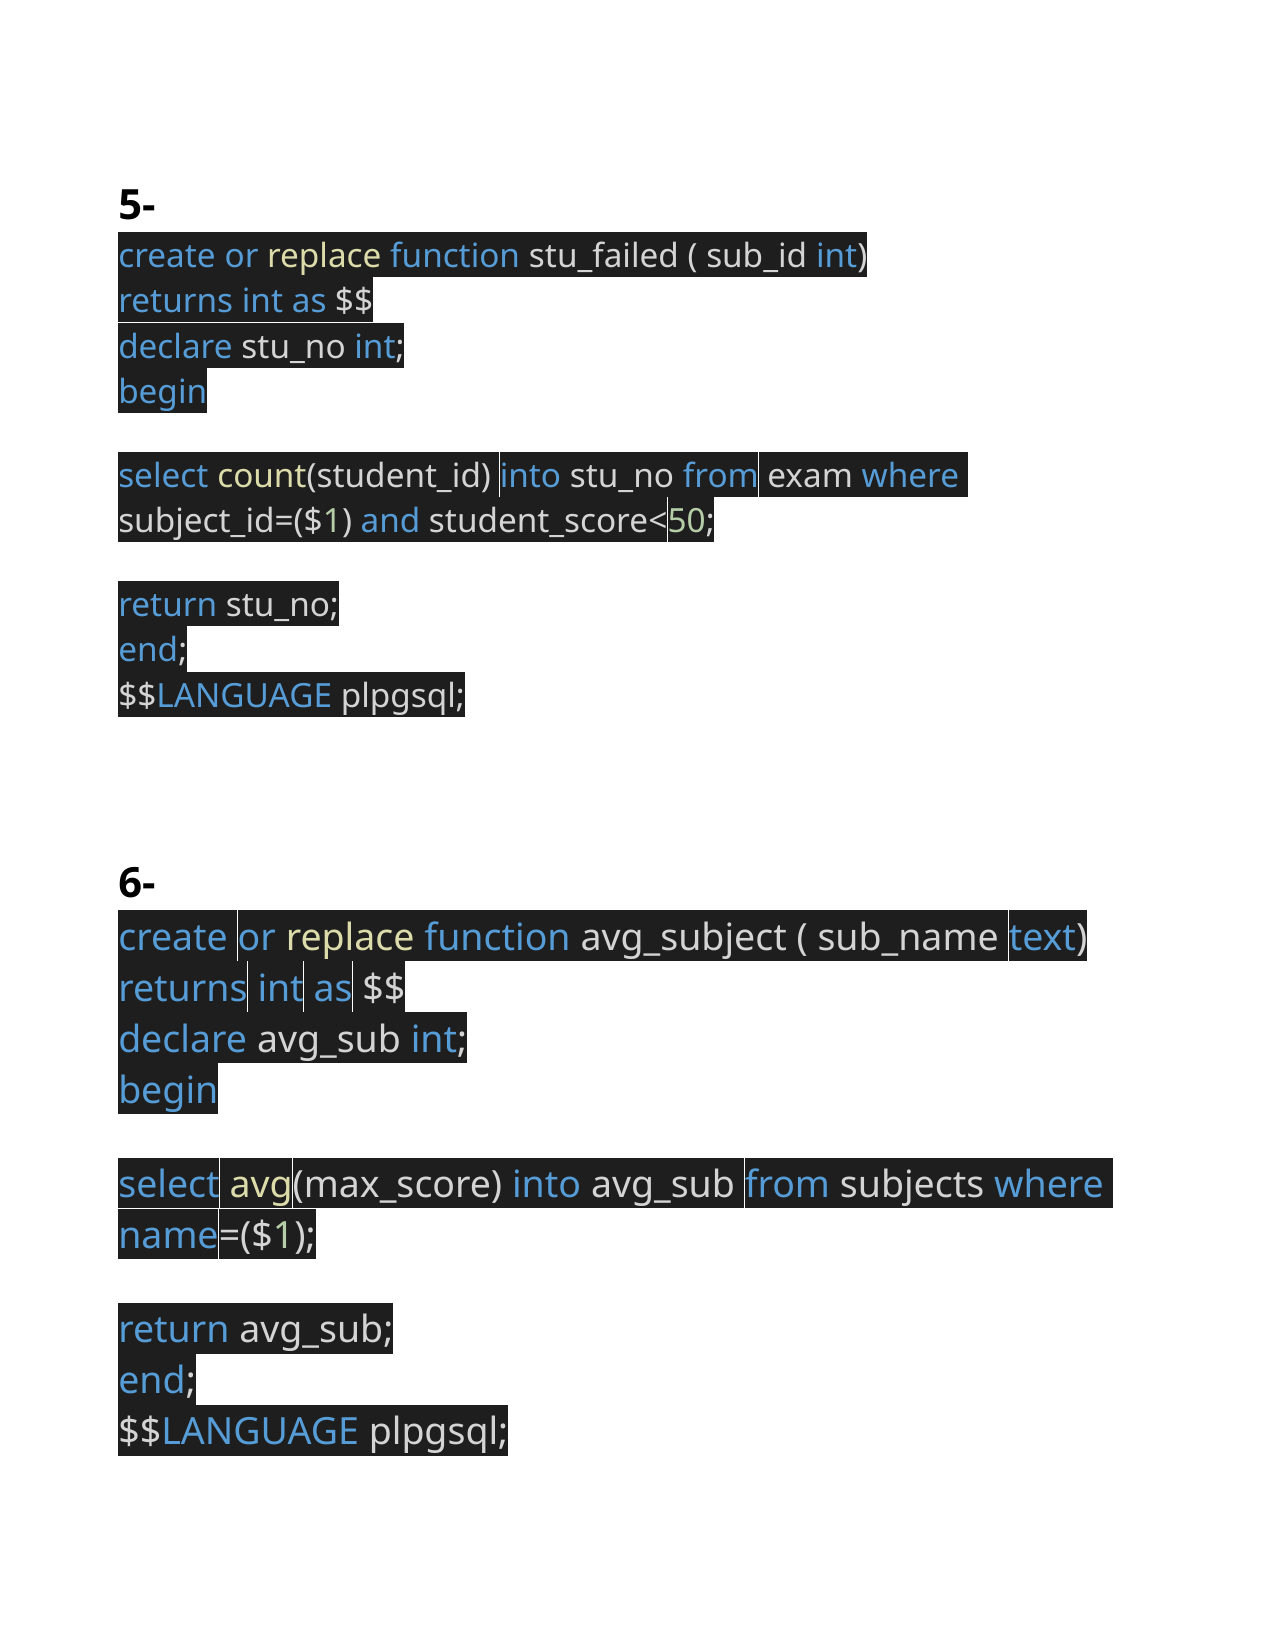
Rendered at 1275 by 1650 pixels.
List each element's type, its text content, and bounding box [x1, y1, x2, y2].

text return stu_no; [118, 581, 1157, 626]
text end; [118, 1354, 1157, 1405]
text begin [118, 1063, 1157, 1114]
text $$LANGUAGE plpgsql; [118, 672, 1157, 717]
text $$LANGUAGE plpgsql; [118, 1405, 1157, 1456]
text create or replace function avg_subject ( sub_name text) [118, 910, 1157, 961]
text returns int as $$ [118, 961, 1157, 1012]
text returns int as $$ [118, 277, 1157, 322]
text declare stu_no int; [118, 322, 1157, 368]
text return avg_sub; [118, 1303, 1157, 1354]
text create or replace function stu_failed ( sub_id int) [118, 232, 1157, 277]
text select count(student_id) into stu_no from exam where subject_id=($1) and student_score<50; [118, 452, 1157, 542]
text 6- [118, 853, 1157, 910]
text 5- [118, 175, 1157, 232]
text select avg(max_score) into avg_sub from subjects where name=($1); [118, 1157, 1157, 1259]
text end; [118, 626, 1157, 672]
text begin [118, 368, 1157, 413]
text declare avg_sub int; [118, 1012, 1157, 1063]
